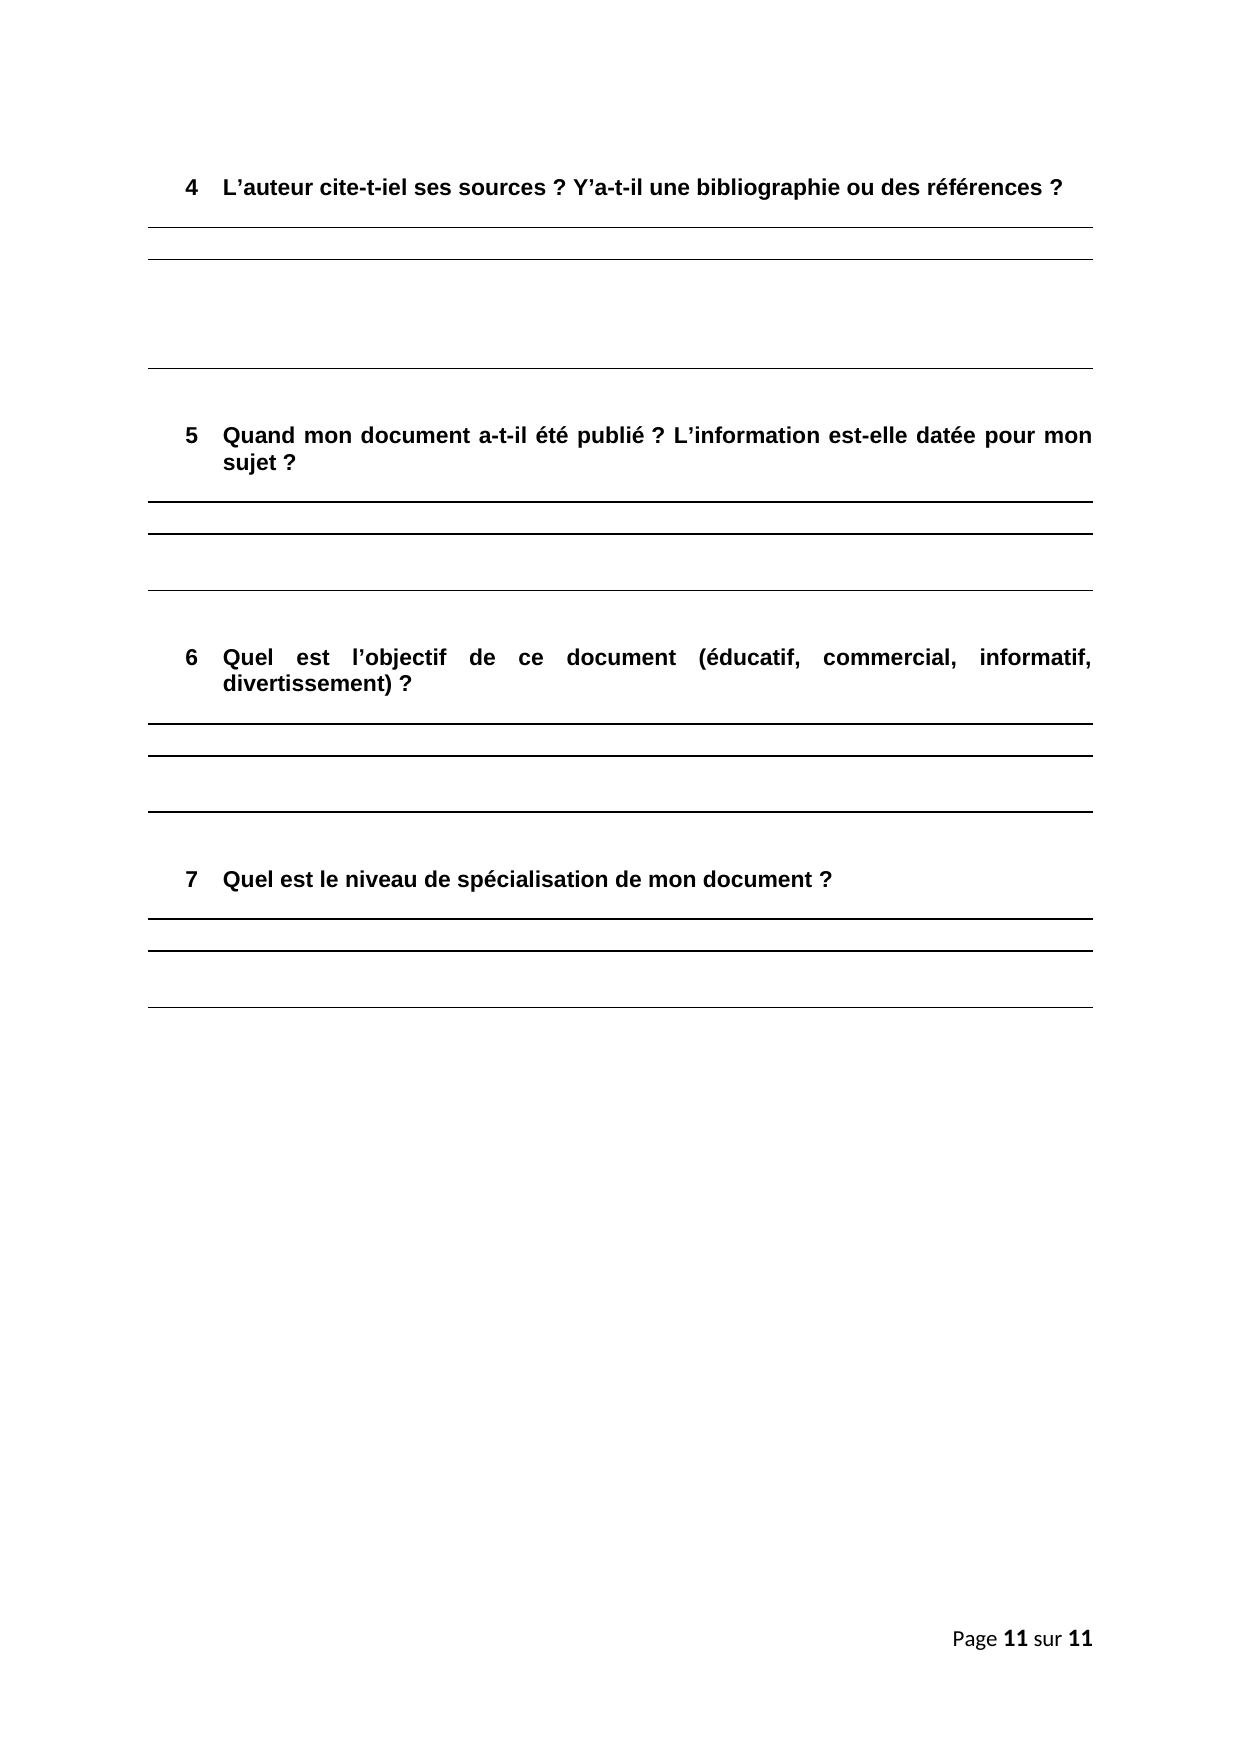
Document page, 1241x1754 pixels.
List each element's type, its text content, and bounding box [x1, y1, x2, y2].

list L’auteur cite-t-iel ses sources ? Y’a-t-il une bibliographie ou des références ? [185, 174, 1093, 200]
list Quand mon document a-t-il été publié ? L’information est-elle datée pour mon sujet ? [185, 422, 1093, 475]
list Quel est le niveau de spécialisation de mon document ? [185, 866, 1093, 892]
list Quel est l’objectif de ce document (éducatif, commercial, informatif, divertissement) ? [185, 644, 1093, 697]
